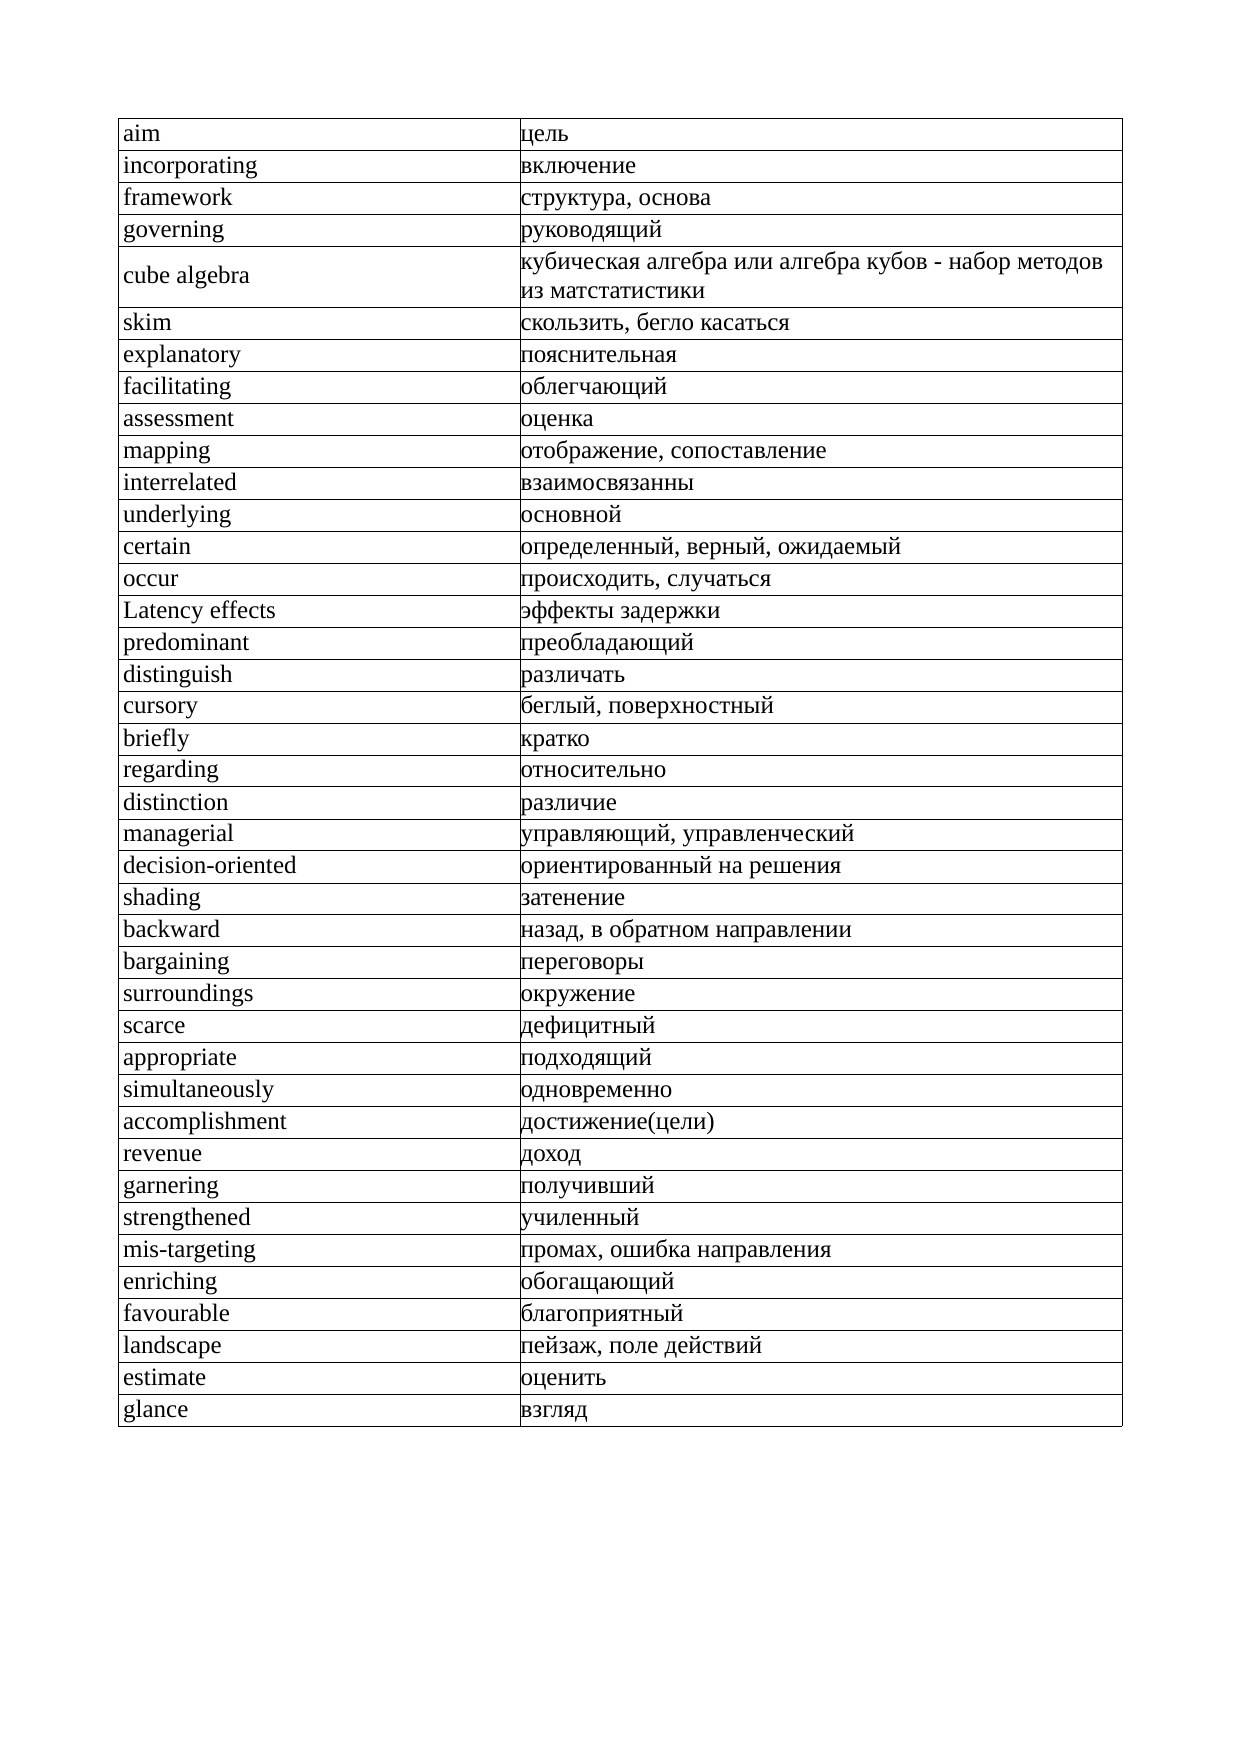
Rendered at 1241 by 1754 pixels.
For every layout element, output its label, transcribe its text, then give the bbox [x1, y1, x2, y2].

table_cell governing [119, 215, 520, 246]
table_cell управляющий, управленческий [521, 820, 1122, 850]
table_cell происходить, случаться [521, 564, 1122, 594]
table_cell руководящий [521, 215, 1122, 246]
table_cell briefly [119, 724, 520, 754]
table_cell surroundings [119, 979, 520, 1010]
table_cell преобладающий [521, 628, 1122, 658]
table_cell промах, ошибка направления [521, 1235, 1122, 1266]
table_cell landscape [119, 1331, 520, 1362]
table_cell bargaining [119, 947, 520, 978]
table_cell appropriate [119, 1043, 520, 1074]
table_cell окружение [521, 979, 1122, 1010]
table_cell достижение(цели) [521, 1107, 1122, 1138]
table_cell cursory [119, 692, 520, 722]
table_cell кратко [521, 724, 1122, 754]
table_cell включение [521, 151, 1122, 182]
table_cell predominant [119, 628, 520, 658]
table_cell accomplishment [119, 1107, 520, 1138]
table_cell explanatory [119, 340, 520, 371]
table_cell estimate [119, 1363, 520, 1394]
table_cell благоприятный [521, 1299, 1122, 1330]
table_cell assessment [119, 404, 520, 435]
table_cell переговоры [521, 947, 1122, 978]
table_cell оценить [521, 1363, 1122, 1394]
table_cell затенение [521, 884, 1122, 914]
table_cell Latency effects [119, 596, 520, 627]
table_cell incorporating [119, 151, 520, 182]
table_cell revenue [119, 1139, 520, 1170]
table_cell mis-targeting [119, 1235, 520, 1266]
table_cell дефицитный [521, 1011, 1122, 1042]
table_cell facilitating [119, 372, 520, 403]
table_cell distinction [119, 787, 520, 818]
table_cell framework [119, 183, 520, 214]
table_cell цель [521, 119, 1122, 150]
table_cell различать [521, 660, 1122, 691]
table_cell favourable [119, 1299, 520, 1330]
table_cell облегчающий [521, 372, 1122, 403]
table_cell структура, основа [521, 183, 1122, 214]
table_cell enriching [119, 1267, 520, 1298]
table_cell cube algebra [119, 247, 520, 307]
table_cell различие [521, 787, 1122, 818]
table_cell беглый, поверхностный [521, 692, 1122, 722]
table_cell скользить, бегло касаться [521, 308, 1122, 339]
table_cell доход [521, 1139, 1122, 1170]
table_cell определенный, верный, ожидаемый [521, 532, 1122, 563]
table_cell пояснительная [521, 340, 1122, 371]
table_cell aim [119, 119, 520, 150]
table_cell managerial [119, 820, 520, 850]
table_cell regarding [119, 756, 520, 786]
table_cell glance [119, 1395, 520, 1426]
table_cell пейзаж, поле действий [521, 1331, 1122, 1362]
table_cell decision-oriented [119, 851, 520, 882]
table_cell interrelated [119, 468, 520, 499]
table_cell scarce [119, 1011, 520, 1042]
table_cell отображение, сопоставление [521, 436, 1122, 467]
table_cell эффекты задержки [521, 596, 1122, 627]
table_cell подходящий [521, 1043, 1122, 1074]
table_cell backward [119, 915, 520, 946]
table_cell garnering [119, 1171, 520, 1202]
table_cell certain [119, 532, 520, 563]
table_cell underlying [119, 500, 520, 531]
table_cell shading [119, 884, 520, 914]
table_cell училенный [521, 1203, 1122, 1234]
table_cell назад, в обратном направлении [521, 915, 1122, 946]
table_cell относительно [521, 756, 1122, 786]
table_cell ориентированный на решения [521, 851, 1122, 882]
table_cell кубическая алгебра или алгебра кубов - набор методов из матстатистики [521, 247, 1122, 307]
table_cell получивший [521, 1171, 1122, 1202]
table_cell взаимосвязанны [521, 468, 1122, 499]
table_cell distinguish [119, 660, 520, 691]
table_cell одновременно [521, 1075, 1122, 1106]
table_cell strengthened [119, 1203, 520, 1234]
table_cell mapping [119, 436, 520, 467]
table_cell взгляд [521, 1395, 1122, 1426]
table_cell обогащающий [521, 1267, 1122, 1298]
table_cell основной [521, 500, 1122, 531]
table_cell occur [119, 564, 520, 594]
table_cell simultaneously [119, 1075, 520, 1106]
table_cell оценка [521, 404, 1122, 435]
table_cell skim [119, 308, 520, 339]
